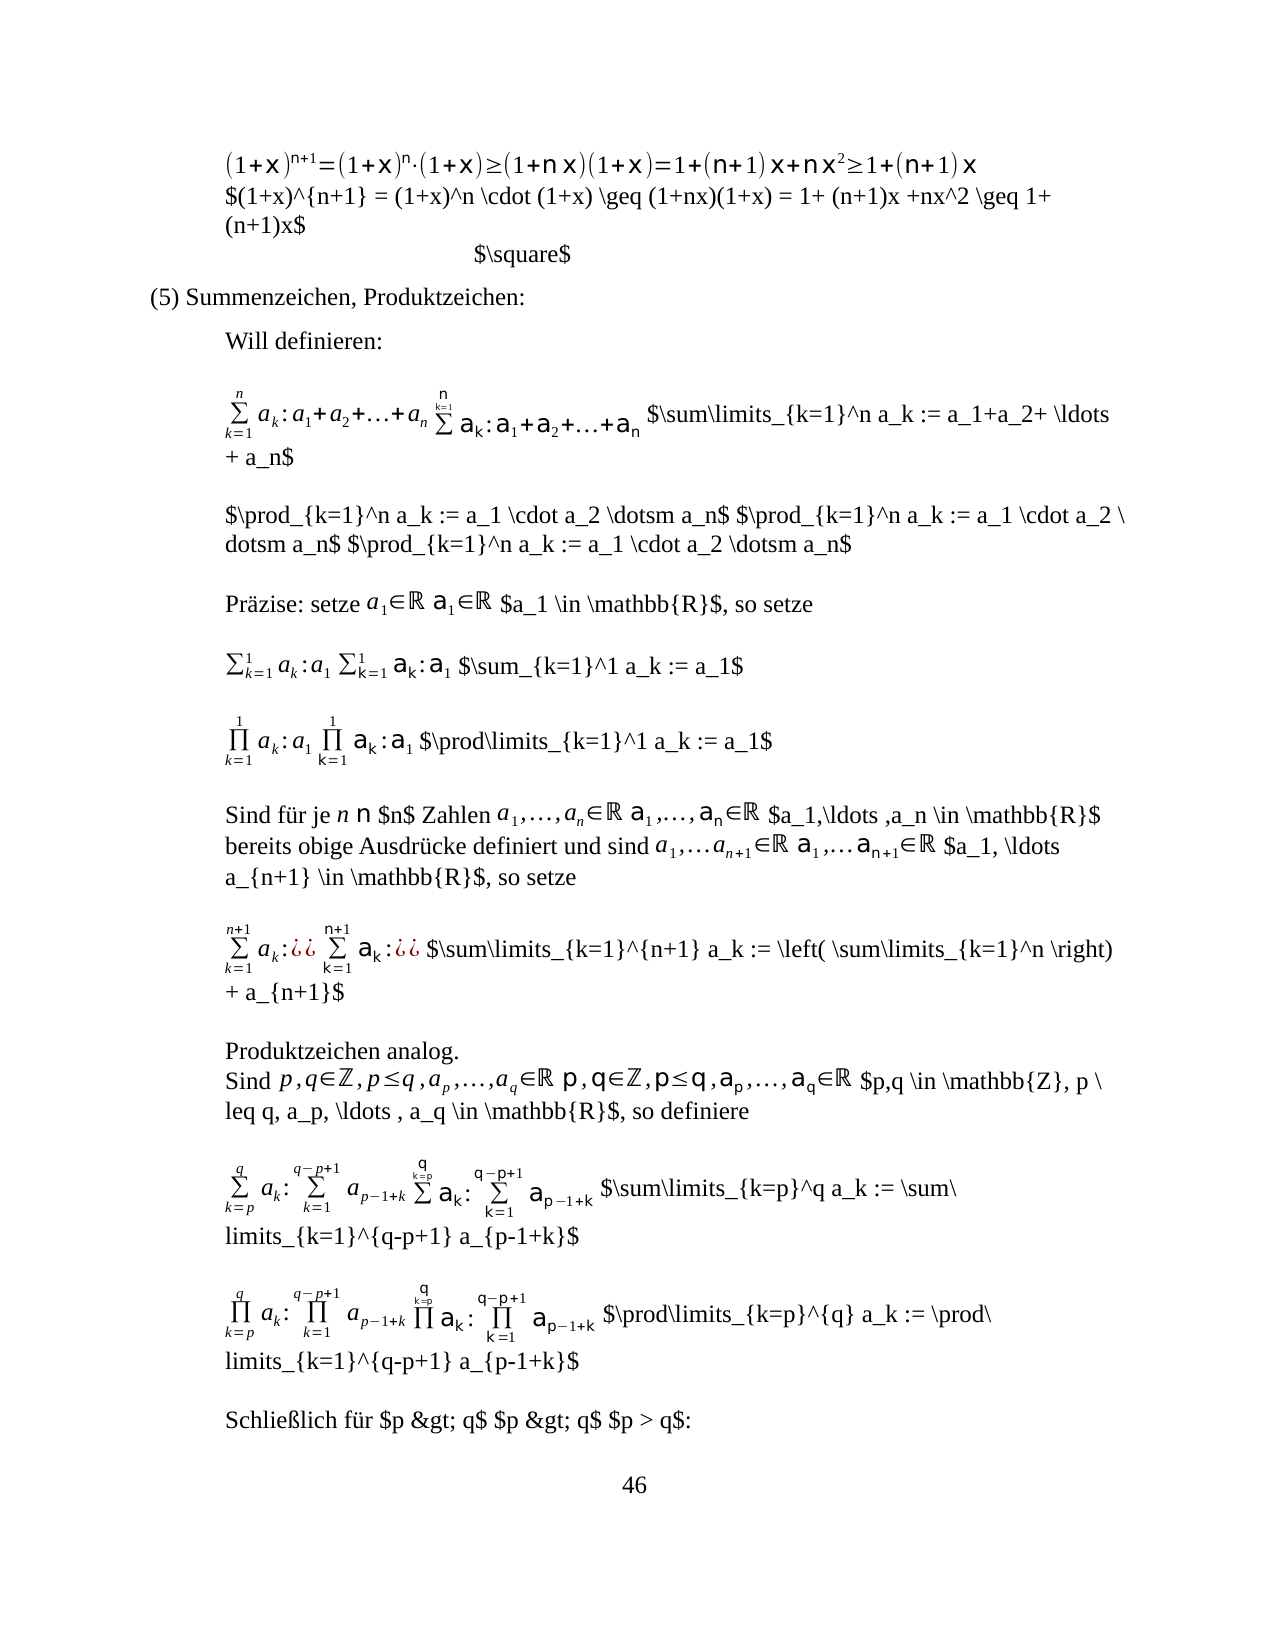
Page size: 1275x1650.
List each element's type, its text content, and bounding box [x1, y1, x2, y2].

text $\sum\limits_{k=1}^{n+1} a_k := \left( \sum\limits_{k=1}^n \right) + a_{n+1}$ [225, 920, 1125, 1006]
text Will definieren: [225, 326, 1125, 355]
text $\prod_{k=1}^n a_k := a_1 \cdot a_2 \dotsm a_n$ $\prod_{k=1}^n a_k := a_1 \cdot a_2 \dotsm a_n$ $\prod_{k=1}^n a_k := a_1 \cdot a_2 \dotsm a_n$ [225, 500, 1125, 558]
text Präzise: setze $a_1 \in \mathbb{R}$, so setze [225, 588, 1125, 619]
text Produktzeichen analog. Sind $p,q \in \mathbb{Z}, p \leq q, a_p, \ldots , a_q \in \mathbb{R}$, so definiere [225, 1036, 1125, 1124]
text Schließlich für $p &gt; q$ $p &gt; q$ $p > q$: [225, 1405, 1125, 1434]
text Sind für je $n$ Zahlen $a_1,\ldots ,a_n \in \mathbb{R}$ bereits obige Ausdrücke definiert und sind $a_1, \ldots a_{n+1} \in \mathbb{R}$, so setze [225, 799, 1125, 890]
text $\sum_{k=1}^1 a_k := a_1$ [225, 649, 1125, 682]
text $\prod\limits_{k=p}^{q} a_k := \prod\limits_{k=1}^{q-p+1} a_{p-1+k}$ [225, 1280, 1125, 1375]
text $\prod\limits_{k=1}^1 a_k := a_1$ [225, 712, 1125, 769]
text (5) Summenzeichen, Produktzeichen: [150, 282, 1125, 311]
text $\sum\limits_{k=p}^q a_k := \sum\limits_{k=1}^{q-p+1} a_{p-1+k}$ [225, 1154, 1125, 1250]
text Beweis: $n=1: (1+x)^1 = 1+x = 1+1x$ Gelte die Behauptung für ein $n \in \mathbb{N}$; $(1+x)^{n+1} = (1+x)^n \cdot (1+x) \geq (1+nx)(1+x) = 1+ (n+1)x +nx^2 \geq 1+(n+1)x$ $\square$ [225, 150, 1125, 267]
text $\sum\limits_{k=1}^n a_k := a_1+a_2+ \ldots + a_n$ [225, 385, 1125, 470]
